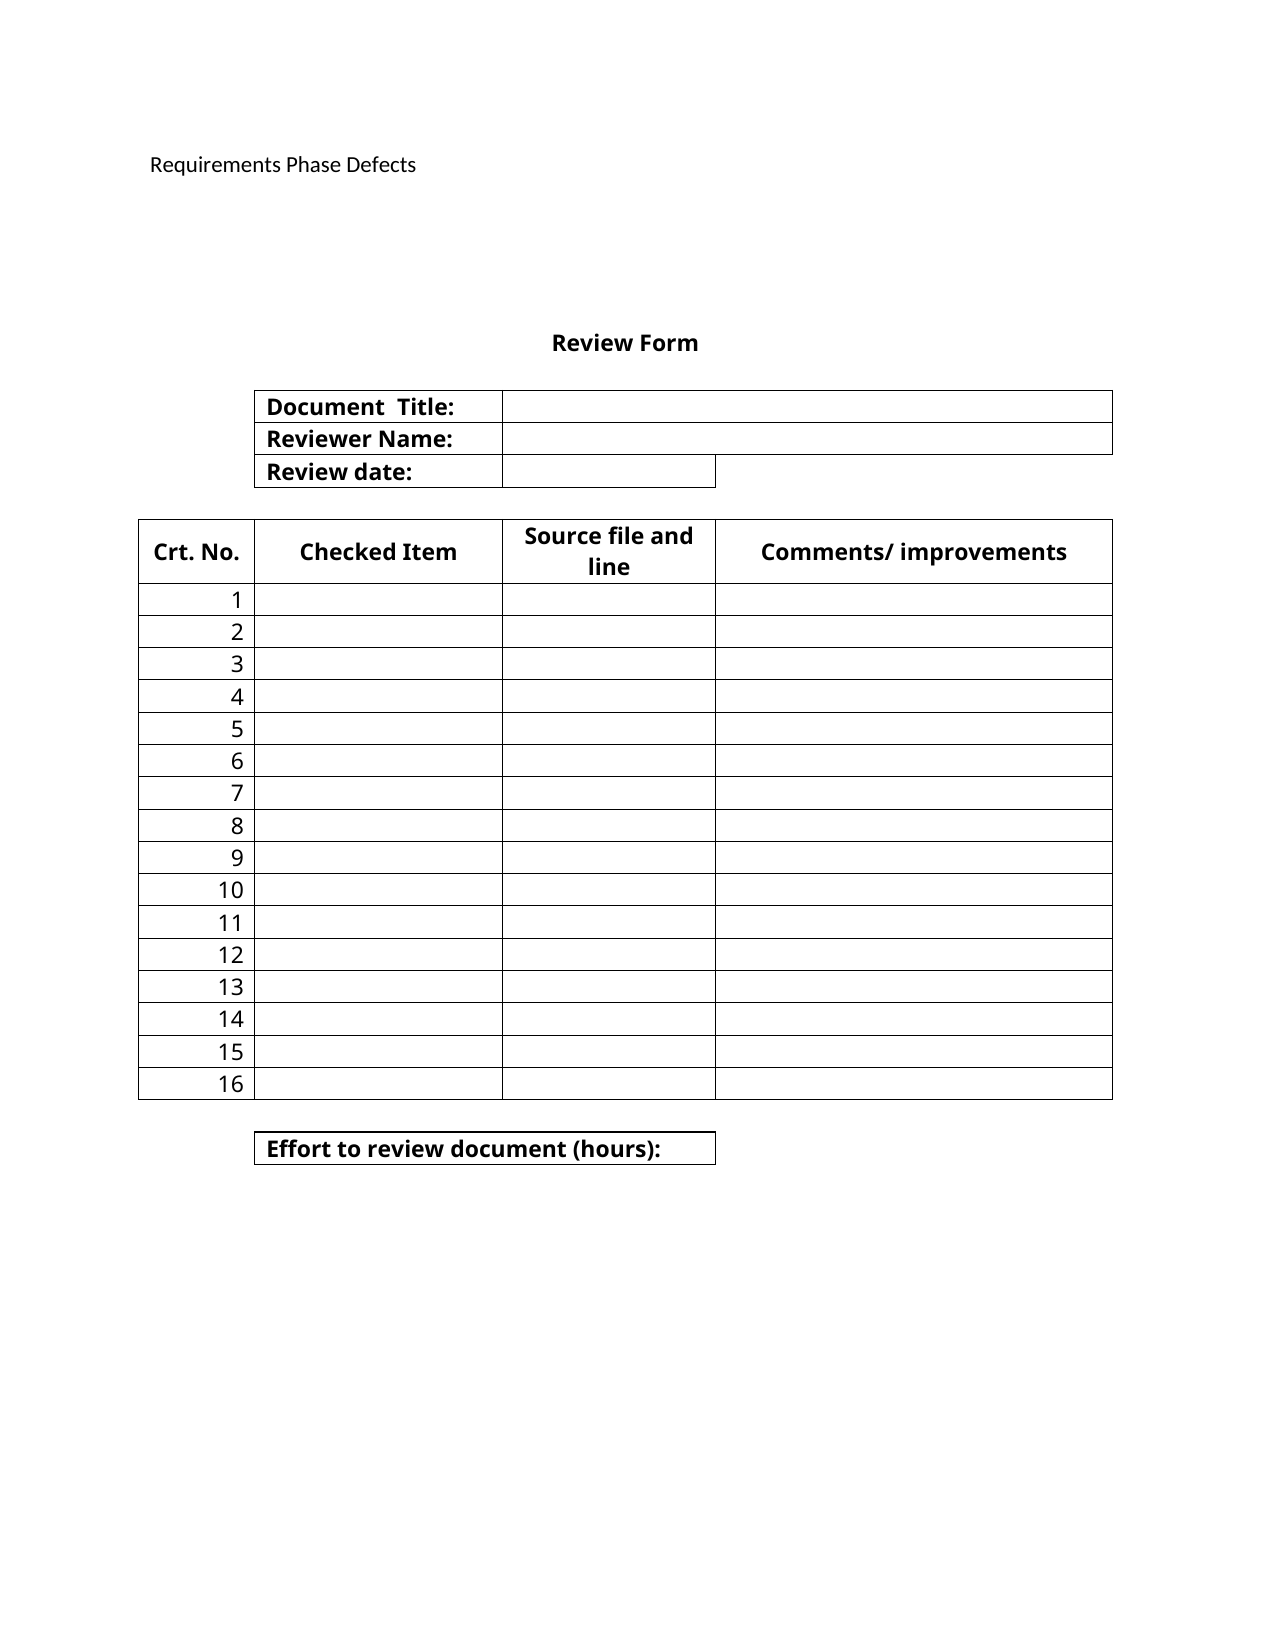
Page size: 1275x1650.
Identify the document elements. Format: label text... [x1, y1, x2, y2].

table_cell [138, 1131, 254, 1164]
table_cell 16 [139, 1068, 254, 1099]
table_cell [503, 745, 715, 776]
table_cell 8 [139, 810, 254, 841]
table_cell [255, 842, 502, 873]
table_cell [503, 971, 715, 1002]
table_cell [255, 1068, 502, 1099]
table_cell [503, 455, 715, 487]
table_cell [716, 810, 1112, 841]
table_cell 6 [139, 745, 254, 776]
table_cell [502, 359, 716, 390]
table_cell [716, 1100, 1112, 1131]
table_cell [138, 1100, 255, 1131]
table_cell Review date: [255, 455, 502, 487]
table_cell [255, 488, 502, 519]
table_header Review Form [138, 327, 1112, 358]
table_cell 2 [139, 616, 254, 647]
table_cell [716, 455, 1112, 487]
table_cell [503, 777, 715, 808]
table_cell Effort to review document (hours): [255, 1133, 715, 1164]
table_cell [716, 1003, 1112, 1034]
table_cell [255, 810, 502, 841]
table_cell [255, 1003, 502, 1034]
table_cell [503, 906, 715, 938]
table_cell 15 [139, 1036, 254, 1067]
table_cell Source file and line [503, 520, 715, 582]
table_cell 12 [139, 939, 254, 970]
table_cell [138, 487, 255, 519]
table_cell [716, 359, 1112, 390]
table_cell [716, 680, 1112, 712]
table_cell [255, 1100, 502, 1131]
table_cell [503, 584, 715, 615]
table_cell [502, 1100, 716, 1131]
table_cell 4 [139, 680, 254, 712]
table_cell [255, 906, 502, 938]
table_cell [503, 713, 715, 744]
table_cell [255, 680, 502, 712]
table_cell [138, 422, 254, 454]
table_cell [503, 648, 715, 679]
table_cell [716, 745, 1112, 776]
table_cell [716, 777, 1112, 808]
table_cell [503, 939, 715, 970]
table_cell [503, 1003, 715, 1034]
table_cell [138, 390, 254, 422]
table_cell [716, 971, 1112, 1002]
table_cell 10 [139, 874, 254, 905]
table_cell [716, 584, 1112, 615]
table_cell [503, 423, 1112, 454]
table_cell [255, 939, 502, 970]
table_cell [716, 487, 1112, 519]
table_cell [503, 680, 715, 712]
table_cell 9 [139, 842, 254, 873]
table_cell [716, 648, 1112, 679]
table_cell [716, 874, 1112, 905]
table_cell [255, 648, 502, 679]
table_cell [255, 713, 502, 744]
table_cell 7 [139, 777, 254, 808]
table_cell [716, 1131, 1112, 1164]
table_cell [255, 359, 502, 390]
table_cell [716, 842, 1112, 873]
table_cell Document Title: [255, 391, 502, 422]
table_cell [502, 488, 716, 519]
table_cell [503, 810, 715, 841]
table_cell [255, 971, 502, 1002]
table_cell [255, 745, 502, 776]
table_cell [503, 1036, 715, 1067]
table_cell [716, 906, 1112, 938]
table_cell [255, 584, 502, 615]
text Requirements Phase Defects [150, 150, 1125, 178]
table_cell Comments/ improvements [716, 520, 1112, 582]
table_cell 11 [139, 906, 254, 938]
table_cell 13 [139, 971, 254, 1002]
table_cell [255, 616, 502, 647]
table_cell [255, 874, 502, 905]
table_cell Crt. No. [139, 520, 254, 582]
table_cell [716, 1036, 1112, 1067]
table_cell [716, 939, 1112, 970]
table_cell [503, 1068, 715, 1099]
table_cell 3 [139, 648, 254, 679]
table_cell [716, 1068, 1112, 1099]
table_cell [716, 713, 1112, 744]
table_cell 5 [139, 713, 254, 744]
table_cell Checked Item [255, 520, 502, 582]
table_cell [255, 1036, 502, 1067]
table_cell Reviewer Name: [255, 423, 502, 454]
table_cell [716, 616, 1112, 647]
table_cell [138, 454, 254, 487]
table_cell [503, 391, 1112, 422]
table_cell [503, 874, 715, 905]
table_cell 1 [139, 584, 254, 615]
table_cell [503, 616, 715, 647]
table_cell 14 [139, 1003, 254, 1034]
table_cell [138, 359, 255, 390]
table_cell [503, 842, 715, 873]
table_cell [255, 777, 502, 808]
